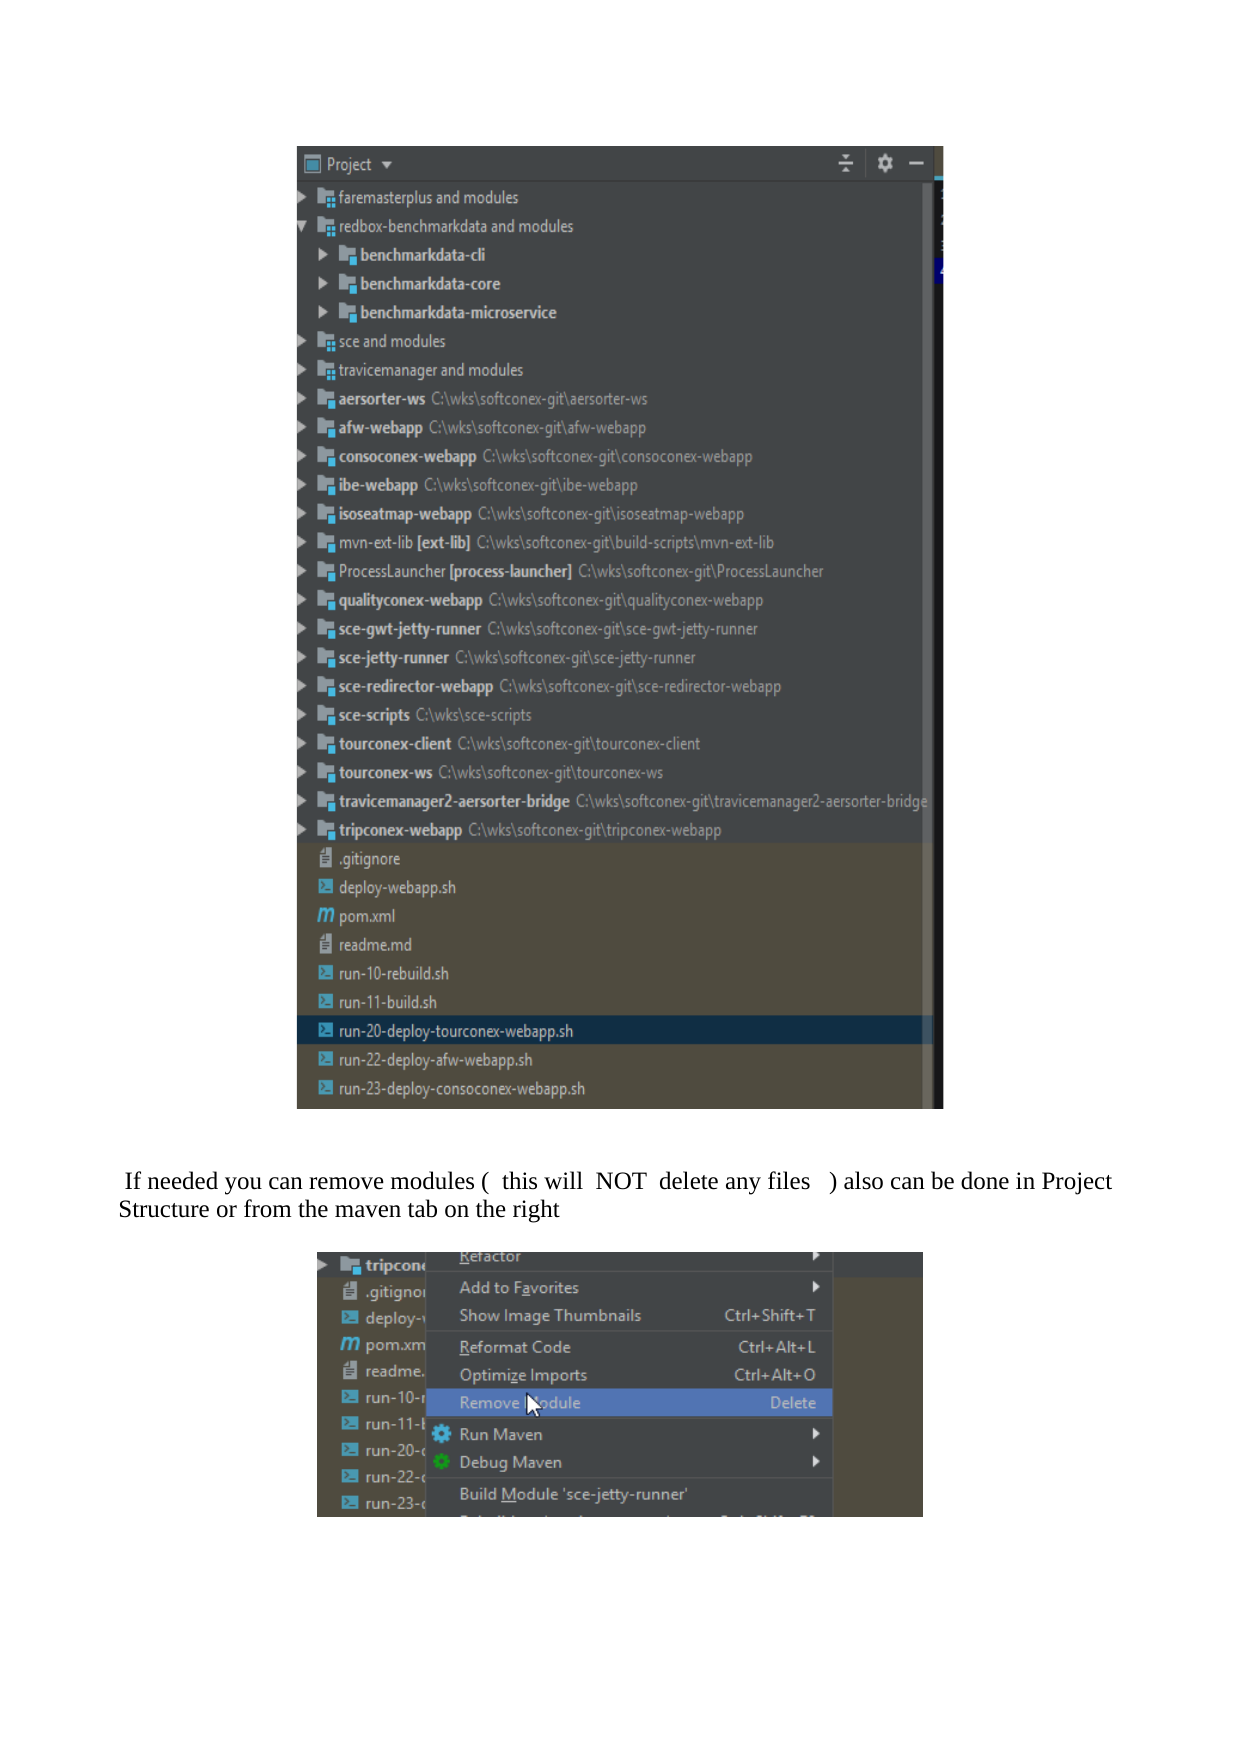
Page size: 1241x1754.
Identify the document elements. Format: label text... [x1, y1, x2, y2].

picture [317, 1252, 923, 1517]
picture [296, 146, 944, 1109]
text If needed you can remove modules ( this will NOT delete any files ) also can be done in Project Structure or from the maven tab on the right [118, 1166, 1122, 1223]
